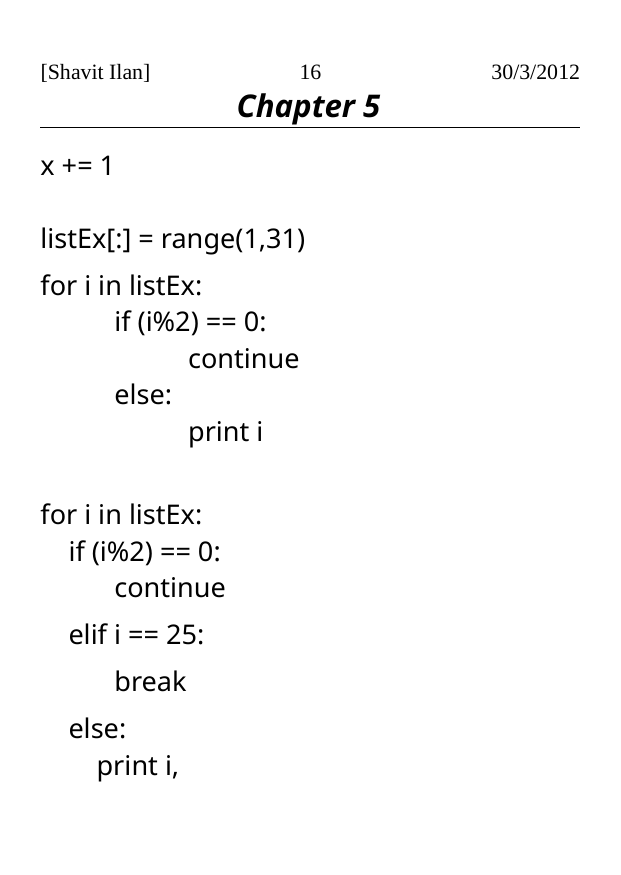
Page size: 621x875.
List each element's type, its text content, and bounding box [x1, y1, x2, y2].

text break [40, 663, 580, 699]
text for i in listEx: if (i%2) == 0: continue [40, 459, 580, 606]
text elif i == 25: [40, 616, 580, 653]
text else: print i, [40, 709, 580, 783]
text x += 1 listEx[:] = range(1,31) [40, 146, 580, 256]
subtitle Chapter 5 [40, 84, 580, 127]
text for i in listEx: if (i%2) == 0: continue else: print i [40, 266, 580, 449]
